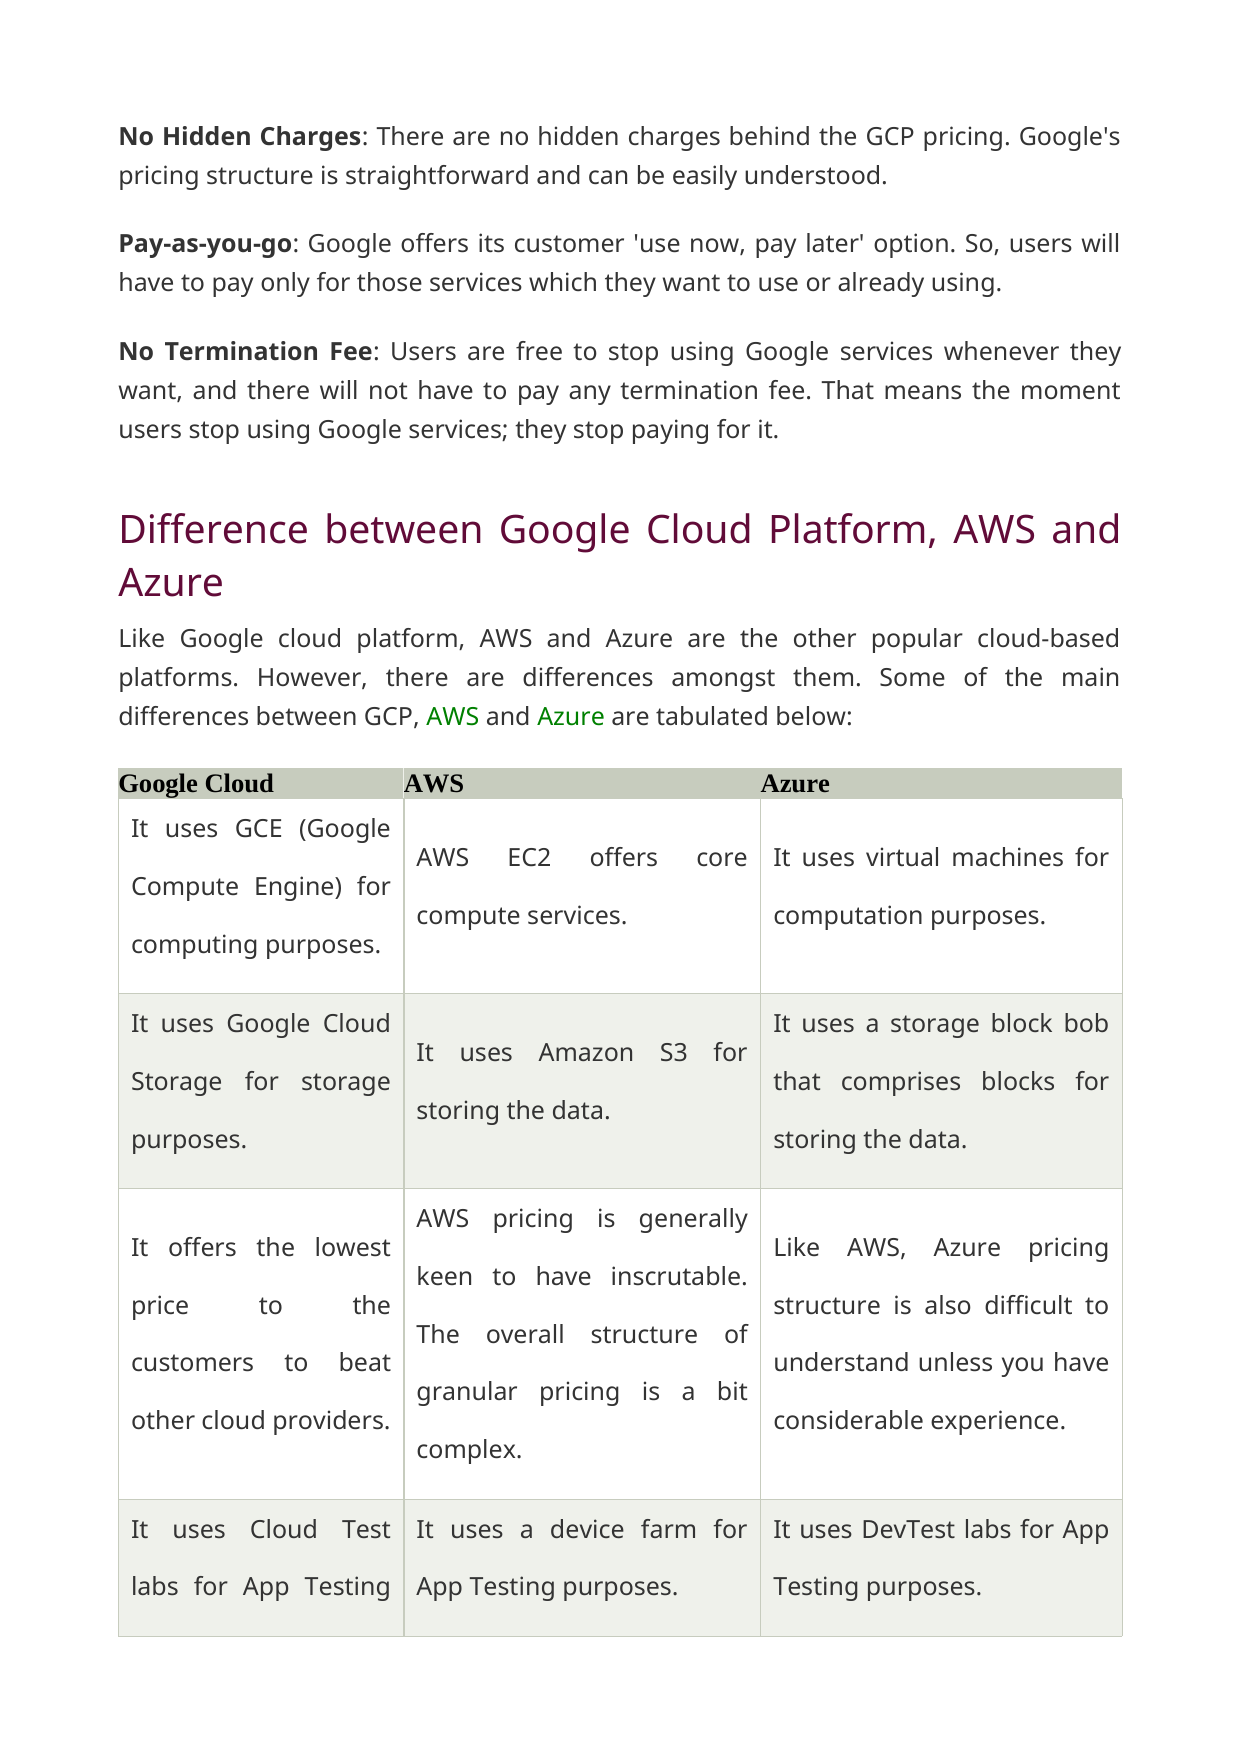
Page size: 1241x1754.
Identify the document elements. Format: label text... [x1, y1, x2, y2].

text No Hidden Charges: There are no hidden charges behind the GCP pricing. Google's pricing structure is straightforward and can be easily understood. [118, 118, 1122, 191]
table_cell It uses Cloud Test labs for App Testing [119, 1500, 403, 1636]
table_cell It uses GCE (Google Compute Engine) for computing purposes. [119, 799, 403, 993]
table_cell It uses a device farm for App Testing purposes. [405, 1500, 760, 1636]
table_cell It offers the lowest price to the customers to beat other cloud providers. [119, 1189, 403, 1499]
table_cell It uses virtual machines for computation purposes. [761, 799, 1122, 993]
table_cell It uses Google Cloud Storage for storage purposes. [119, 994, 403, 1188]
text Pay-as-you-go: Google offers its customer 'use now, pay later' option. So, users will have to pay only for those services which they want to use or already using. [118, 226, 1122, 299]
table_cell It uses Amazon S3 for storing the data. [405, 994, 760, 1188]
table_cell Like AWS, Azure pricing structure is also difficult to understand unless you have considerable experience. [761, 1189, 1122, 1499]
table_header AWS [404, 768, 760, 798]
table_cell It uses a storage block bob that comprises blocks for storing the data. [761, 994, 1122, 1188]
table_header Google Cloud [118, 768, 403, 798]
table_cell AWS pricing is generally keen to have inscrutable. The overall structure of granular pricing is a bit complex. [405, 1189, 760, 1499]
subtitle Difference between Google Cloud Platform, AWS and Azure [118, 502, 1122, 608]
text Like Google cloud platform, AWS and Azure are the other popular cloud-based platforms. However, there are differences amongst them. Some of the main differences between GCP, AWS and Azure are tabulated below: [118, 621, 1122, 733]
text No Termination Fee: Users are free to stop using Google services whenever they want, and there will not have to pay any termination fee. That means the moment users stop using Google services; they stop paying for it. [118, 334, 1122, 446]
table_header Azure [760, 768, 1122, 798]
table_cell AWS EC2 offers core compute services. [405, 799, 760, 993]
table_cell It uses DevTest labs for App Testing purposes. [761, 1500, 1122, 1636]
